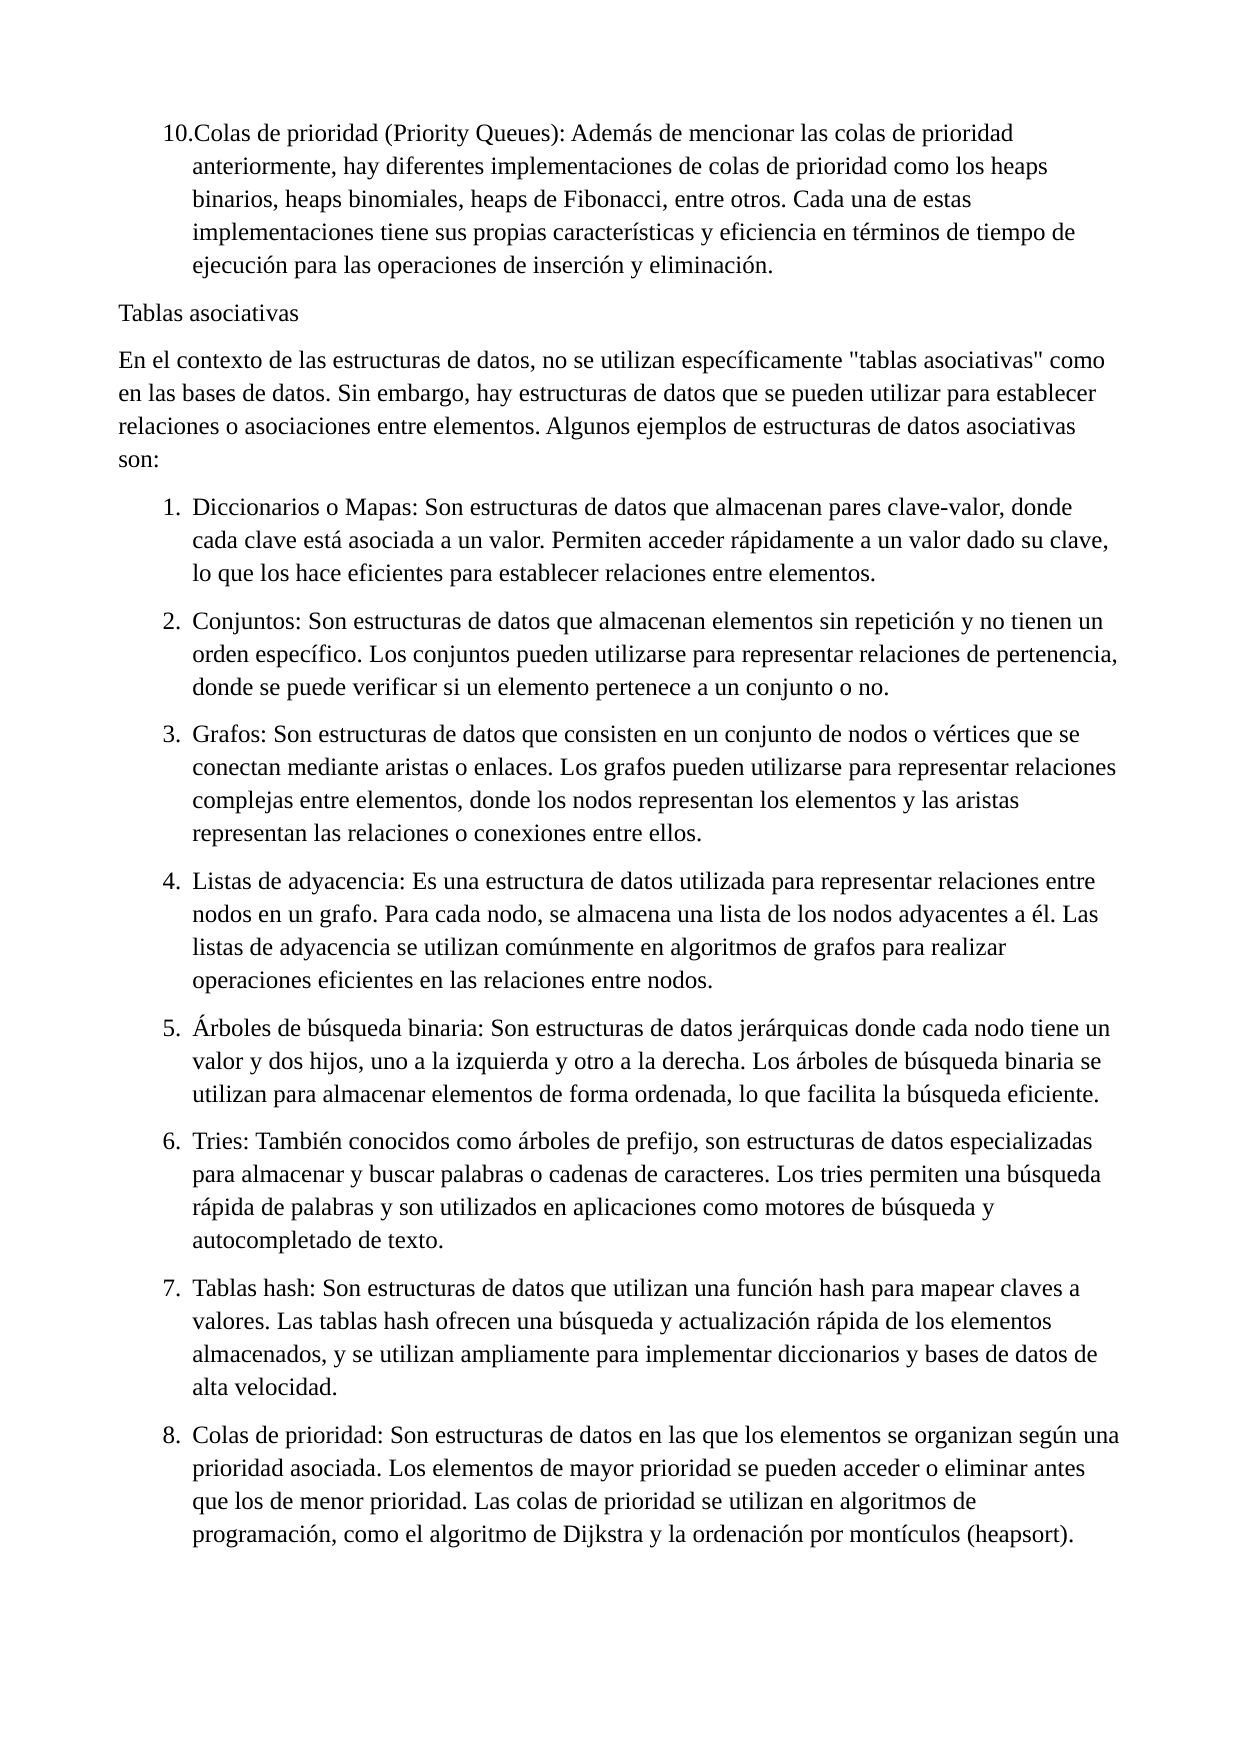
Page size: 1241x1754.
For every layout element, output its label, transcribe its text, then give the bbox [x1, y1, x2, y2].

text En el contexto de las estructuras de datos, no se utilizan específicamente "tablas asociativas" como en las bases de datos. Sin embargo, hay estructuras de datos que se pueden utilizar para establecer relaciones o asociaciones entre elementos. Algunos ejemplos de estructuras de datos asociativas son: [118, 345, 1122, 473]
list Conjuntos: Son estructuras de datos que almacenan elementos sin repetición y no tienen un orden específico. Los conjuntos pueden utilizarse para representar relaciones de pertenencia, donde se puede verificar si un elemento pertenece a un conjunto o no. [162, 606, 1122, 701]
list Árboles de búsqueda binaria: Son estructuras de datos jerárquicas donde cada nodo tiene un valor y dos hijos, uno a la izquierda y otro a la derecha. Los árboles de búsqueda binaria se utilizan para almacenar elementos de forma ordenada, lo que facilita la búsqueda eficiente. [162, 1013, 1122, 1107]
list Colas de prioridad: Son estructuras de datos en las que los elementos se organizan según una prioridad asociada. Los elementos de mayor prioridad se pueden acceder o eliminar antes que los de menor prioridad. Las colas de prioridad se utilizan en algoritmos de programación, como el algoritmo de Dijkstra y la ordenación por montículos (heapsort). [162, 1420, 1122, 1547]
list Diccionarios o Mapas: Son estructuras de datos que almacenan pares clave-valor, donde cada clave está asociada a un valor. Permiten acceder rápidamente a un valor dado su clave, lo que los hace eficientes para establecer relaciones entre elementos. [162, 492, 1122, 587]
list Colas de prioridad (Priority Queues): Además de mencionar las colas de prioridad anteriormente, hay diferentes implementaciones de colas de prioridad como los heaps binarios, heaps binomiales, heaps de Fibonacci, entre otros. Cada una de estas implementaciones tiene sus propias características y eficiencia en términos de tiempo de ejecución para las operaciones de inserción y eliminación. [162, 118, 1122, 279]
list Tablas hash: Son estructuras de datos que utilizan una función hash para mapear claves a valores. Las tablas hash ofrecen una búsqueda y actualización rápida de los elementos almacenados, y se utilizan ampliamente para implementar diccionarios y bases de datos de alta velocidad. [162, 1273, 1122, 1401]
text Tablas asociativas [118, 298, 1122, 327]
list Grafos: Son estructuras de datos que consisten en un conjunto de nodos o vértices que se conectan mediante aristas o enlaces. Los grafos pueden utilizarse para representar relaciones complejas entre elementos, donde los nodos representan los elementos y las aristas representan las relaciones o conexiones entre ellos. [162, 719, 1122, 847]
list Listas de adyacencia: Es una estructura de datos utilizada para representar relaciones entre nodos en un grafo. Para cada nodo, se almacena una lista de los nodos adyacentes a él. Las listas de adyacencia se utilizan comúnmente en algoritmos de grafos para realizar operaciones eficientes en las relaciones entre nodos. [162, 866, 1122, 994]
list Tries: También conocidos como árboles de prefijo, son estructuras de datos especializadas para almacenar y buscar palabras o cadenas de caracteres. Los tries permiten una búsqueda rápida de palabras y son utilizados en aplicaciones como motores de búsqueda y autocompletado de texto. [162, 1126, 1122, 1254]
